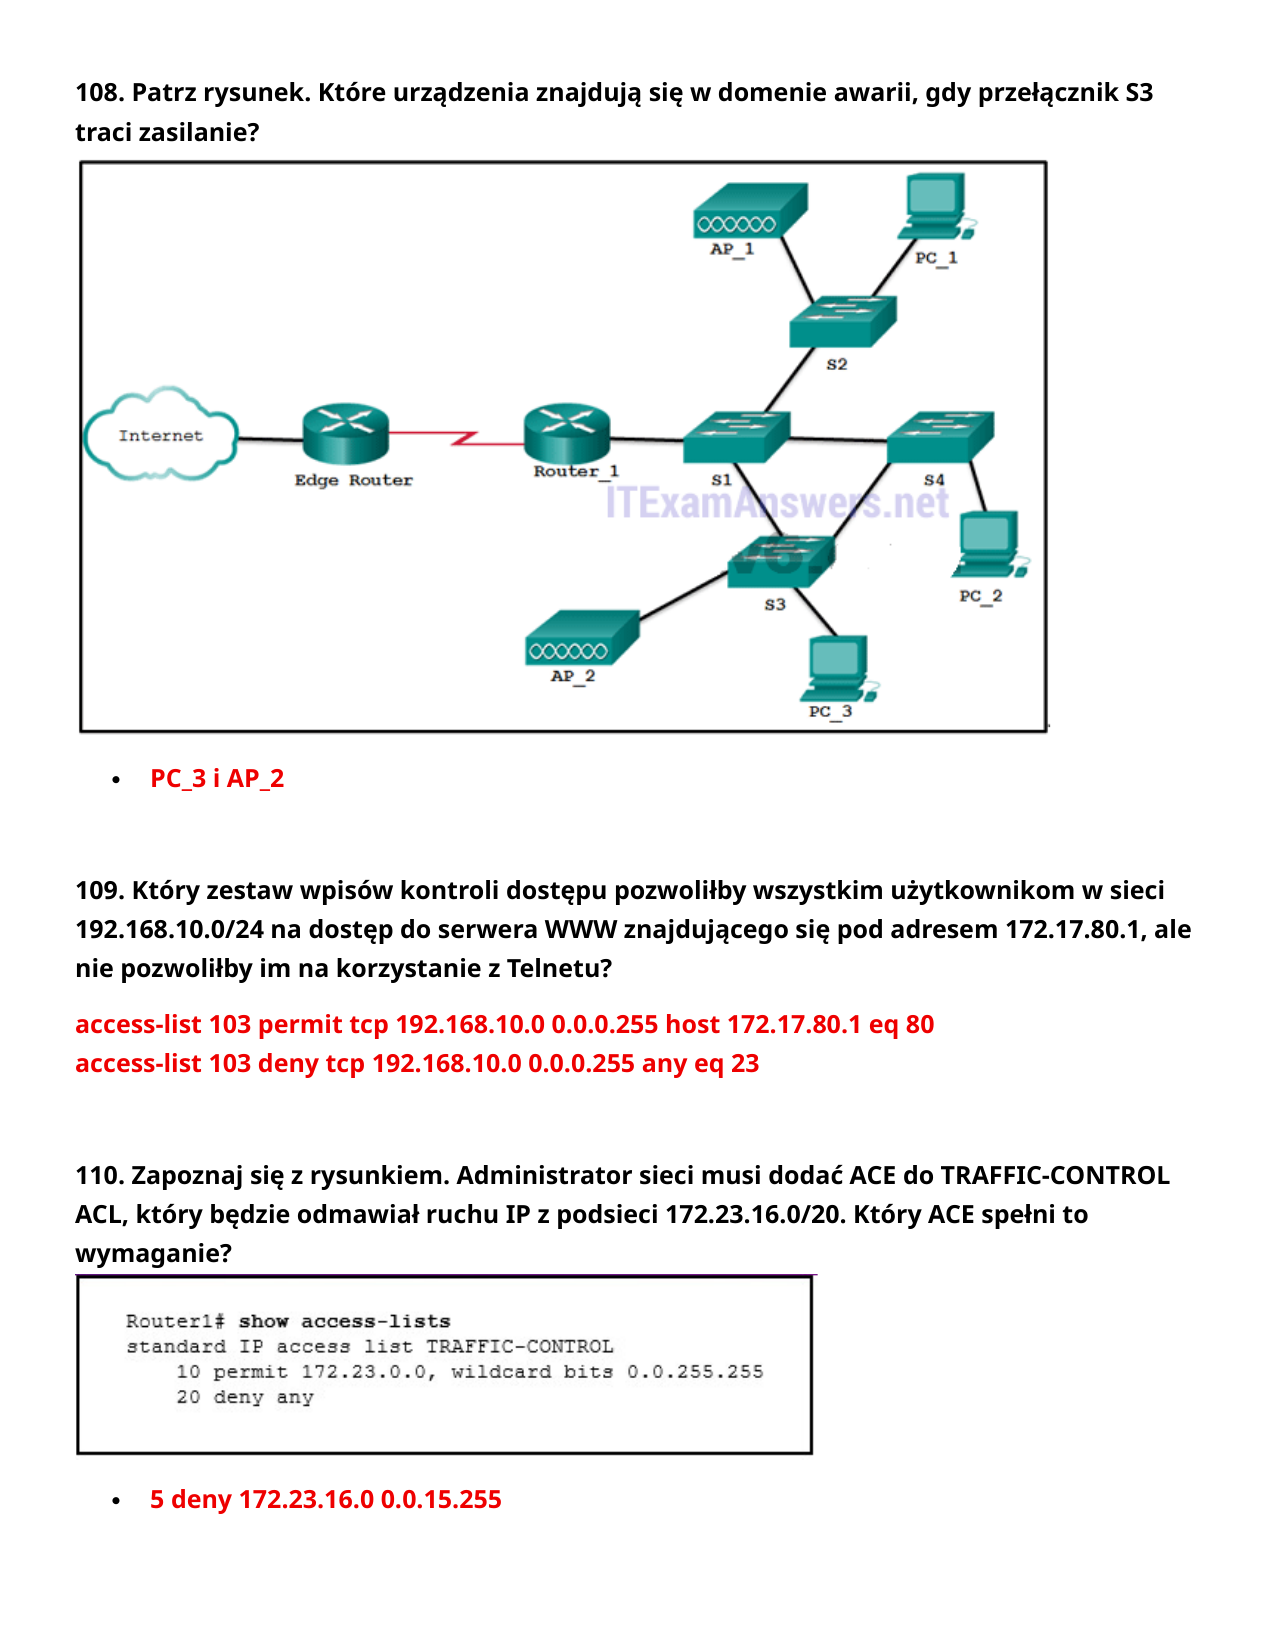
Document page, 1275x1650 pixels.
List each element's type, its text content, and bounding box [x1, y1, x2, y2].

text 110. Zapoznaj się z rysunkiem. Administrator sieci musi dodać ACE do TRAFFIC-CONTROL ACL, który będzie odmawiał ruchu IP z podsieci 172.23.16.0/20. Który ACE spełni to wymaganie? [75, 1157, 1200, 1460]
text 109. Który zestaw wpisów kontroli dostępu pozwoliłby wszystkim użytkownikom w sieci 192.168.10.0/24 na dostęp do serwera WWW znajdującego się pod adresem 172.17.80.1, ale nie pozwoliłby im na korzystanie z Telnetu? [75, 872, 1200, 985]
list PC_3 i AP_2 [112, 761, 1200, 795]
text 108. Patrz rysunek. Które urządzenia znajdują się w domenie awarii, gdy przełącznik S3 traci zasilanie? [75, 75, 1200, 739]
text access-list 103 permit tcp 192.168.10.0 0.0.0.255 host 172.17.80.1 eq 80 access-list 103 deny tcp​ 192.168.10.0 0.0.0.255 any eq 23 [75, 1006, 1200, 1080]
list 5 deny 172.23.16.0 0.0.15.255 [112, 1482, 1200, 1516]
